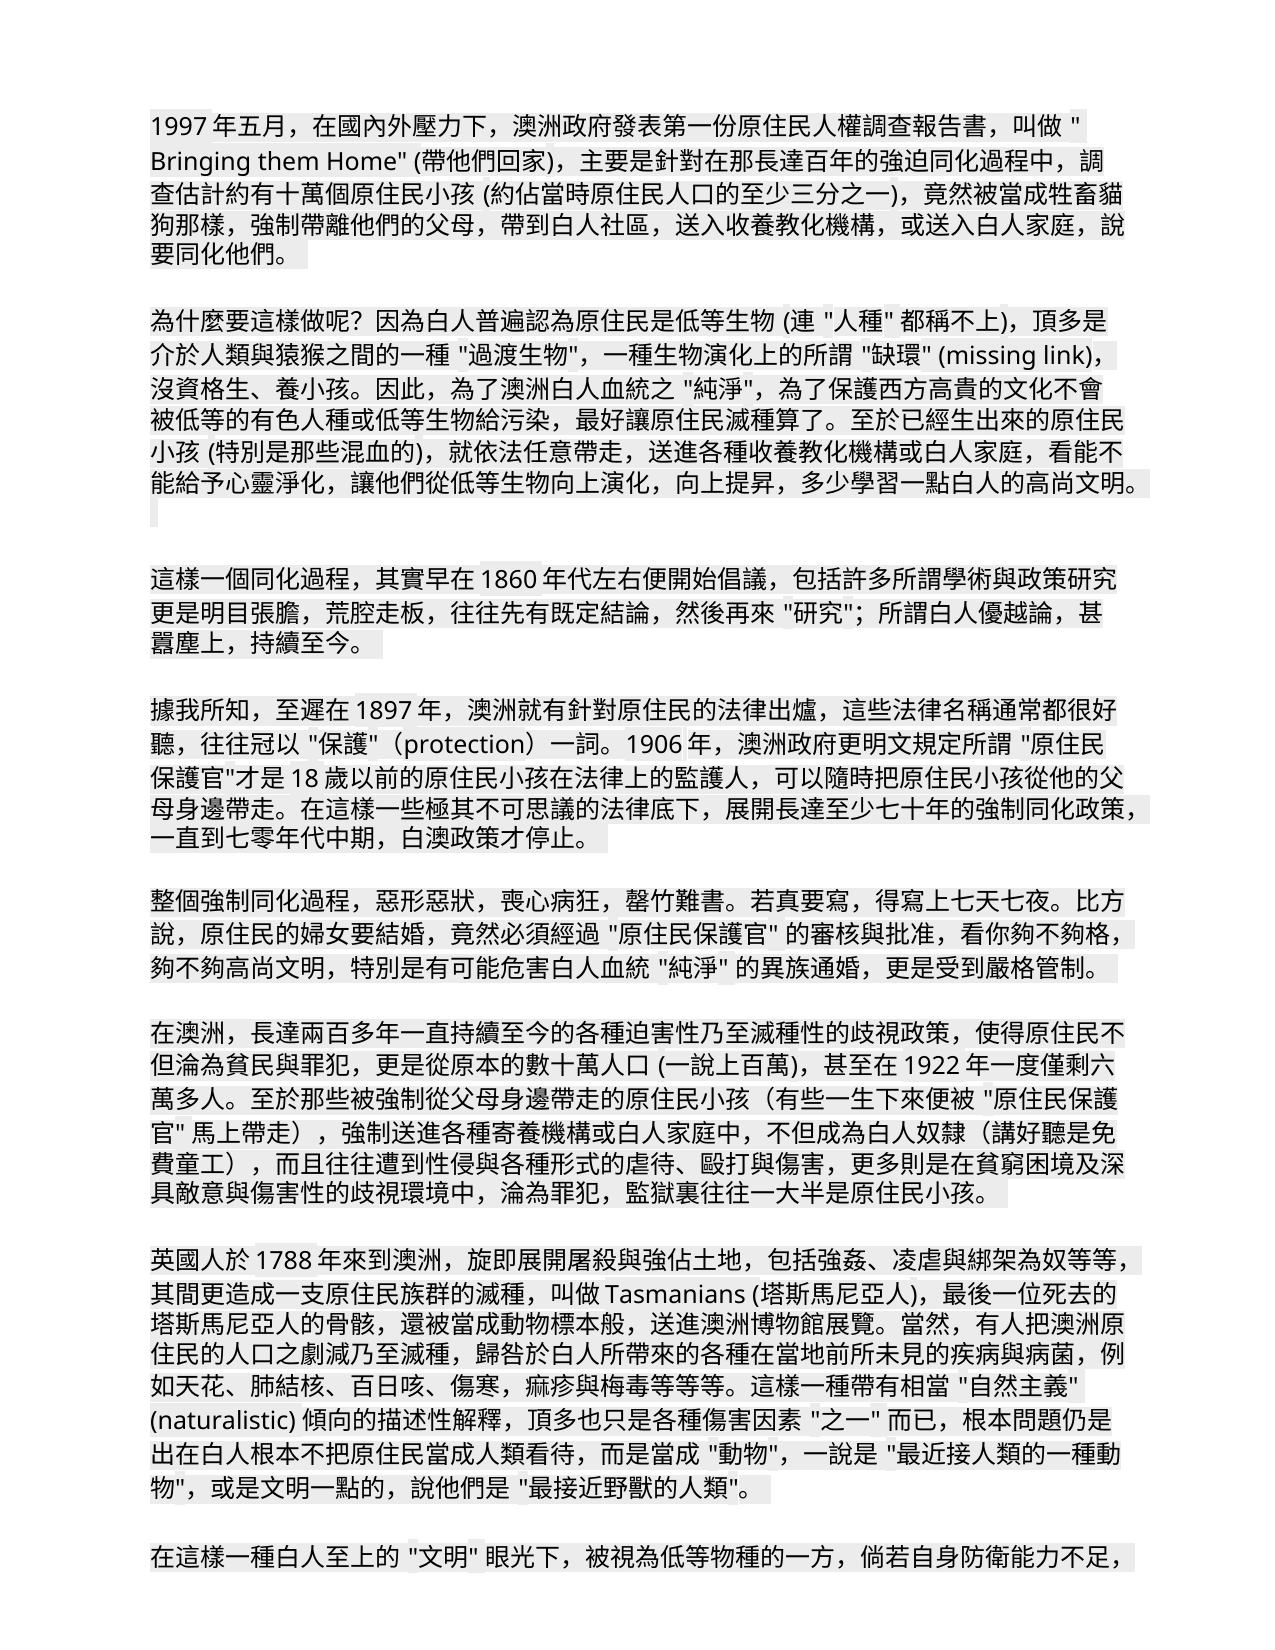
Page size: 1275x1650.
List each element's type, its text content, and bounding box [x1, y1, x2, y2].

text （續 2018. 02. 11有關澳洲） 上個月，英國媒體 Press Gazette 發了一篇新聞稿指出，John Pilger 在英國 "衛報" (Guardian) 的專欄被砍了。Pilger 接受訪問時說，早在三年前 (2015年) 他就被 "衛報" 掃地出門；不光是他，同時還有一些跟他類似的記者也都被炒魷魚。Pilger 說，這是因為他們的言論跟報社走向早已背道而馳。Pilger還說，"衛報" 應該就是他在平面媒體的 "最後一站" 了，應該不會再有其它報社敢用他。 老實說，在比這更早之前，我已經至少七、八年不太會去看 "衛報"，因為，一個媒體究竟具有多大程度的誠實與正直，以及是否產生質變，其實很容易就能發現。建立信用很難，毀掉信用卻很容易。 先岔開一下話題，如果你稍微有點基本的敏感度，你一定也能觀察發現：蘋果日報老早就變成一種反中宣傳刊物，每天造謠抹黑誇大渲染，無所不用其極妖魔化中國。其實我也知道，它早在大約十年前就已經被 CIA 所實質掌控，對此我沒有任何可以毫無顧慮而能公開指陳的證據，或者你也可以乾脆說我根本沒有證據。但我畢竟不是今天才出社會，並不是每一件事情都需要所謂 "證據" 才能知道事實。 比方說，林義雄一家老小就是國民黨殺的，當我還在念高中時，我就知道這個事實。如此明明白白的事情，還需要什麼證據呢？很多事情是這樣：倘若你長久關注其相關議題，你自然就能清楚理解那些無法攤開所謂證據的事實真相。就比方說哪個政治人物乾不乾淨，圈內人或密切觀察者難道會不知道嗎？當然，絕大多數圈外人的腦袋通常是不太清楚的，很容易被唬弄，把人渣當神拿來拜。 戰爭並不僅僅限於軍火，在我看來，貨幣比子彈更可怕，謊言更勝於槍炮。可憐蟲才會持槍搶銀行，政客財團及其一票幫凶走狗，只需一張嘴，一隻筆，風度翩翩就能輕易囊括天下財富與權位；而所謂輿論或民意呢，不過就是一種宣傳戰的成果，網軍不折不扣就是一支軍隊。誰掌控了解釋權與話語權，誰就勝券在握；謊言的威力，至少在中、短期之內，遠遠大於真理。事實也許勝於雄辯，但事實往往抵擋不了鋪天蓋地的謊言與渲染。 比方說你看，距離就職台大校長的原訂日期，迄今已經將近一個月，但管中閔卻依舊無法上任，被一個向來極其聽話到非常不可思議的狗官--所謂教育部部長潘什麼忠的給擋了下來。不讓他上任的理由就是那些極其可笑的造謠與抹黑，比方說所謂抄襲。這些事如此可笑，學生引用老師的講義或研究手稿，然後就等於是學生原創？以後老師若再提起相關研究內容，就反而變成是老師抄襲學生？天底下有這種道理？這種腦殘鳥話居然也能拿來抹黑。但是你看，那些綠油油的御用文人及尾巴團體，比方說綠到爆的什麼 "北美洲台灣人教授協會"，卻依然一口咬定這就是抄襲，甚至還說，如果有人說這不是抄襲，那就是什麼 "世界級的大笑話"。很不可思議吧！連這麼荒唐的鳥話，居然也能因為政治顏色而硬是要瞎掰到底。 累積三十幾年的近距離觀察與共事經驗，我自認比一般人更了解人渣黨及其一大票走狗文人，了解其各種不擇手段的貪婪齷齪行徑。但是，許多時候，我往往還是會感到很震驚，人性居然可以齷齪下流到如此地步，完全睜眼說瞎話，完全不擇手段。我經常問學姊一個問題： "妳覺得，在這個世界上，到底有沒有什麼惡事是連人渣黨及其一票走狗文人也不屑去做的？" 我真是看不到這些人渣到底有沒有一個做惡的底線？ 也許你會說，一個極其可笑的謊言不就一下就會被拆穿了嗎？能有什麼殺傷力呢？如果你真的這麼認為，那麼，你若不是真的很 "單純" 或 "愚蠢"，就是存心胡扯。不信你問問你周遭的同事或左鄰右舍，問說為什麼台大校長遲遲無法上任？十之八九的人會回答你說："因為他好像論文抄襲做假，而且還拿財團的錢，所以很多人起來抗議。" 而且，你的周遭恐怕會有一半以上的人會說這些 "抗議者" 很勇敢很有正義感。你明知事實真相並非如此，但你覺得你有可能改變人們的想法嗎？幾乎不可能。為什麼？因為，人們會說： "大家都這麼說"。 你看，比方說過去人渣黨搞的大腸花運動是怎麼搞起來的？所憑藉的所有 "理由"，哪一個不是荒唐透頂的謊言與造謠？我原先所工作的醫院有個內部群組，一些主管甚至還散發一些極其可笑的謠言，比方說什麼服貿一旦通過，至少將會有一千萬個大陸人入籍台灣，取得投票權，破壞我們的民主與自由！然後還說大部份中小企業統統都會倒閉，四、五百萬人將失業，"我們" 台灣人將會變成 "他們" 中國人的奴隸等等等。我看到這些謠言，馬上開罵，然後就退出那個院內群組，並不是我不想讓 "真理越辯越明"，而是我相信，面對鋪天蓋地存心瞎掰的謊言，即便我曾是辯論比賽冠軍也沒輒，沒有人會相信我，因為 "大家都這麼說"。 過去的舊國民黨依靠這一套控制媒體進行抹黑造謠的本事來統治，想不到人渣黨才是這方面的真正高手，可謂天下無敵。而一般台灣人呢，半個多世紀來，智商始終沒有任何進化，永遠是被主流勢力所操弄愚弄的一群。 注意聽哦，該畫重點的地方來了：一個人，惟有當他能清楚地意識到世界上就是會有這樣一群人，存心以謊言和謠言做為一種鬥爭與謀利工具時，然後他才有可能在每個議題上避免被誤導。 這樣講很文謅謅，其實道理很簡單，換個方式說：一個人，惟有當他清楚地意識到對方是個詐騙集團時，然後他才有可能不至於蠢到去討論詐騙集團所說的每一句翻來覆去的鳥話或謊言與謠言，不至於蠢到企圖去理解詐騙集團所做的每一件事到底有什麼理念在裏頭。當然完全沒有理念可言，一切就只是為了兩個東西：金錢和權力。 插播結束，話說回頭，Pilger在 "衛報" 的最後一篇文章出現在三年前 (2015年) 的 4月 22日，標題是："澳洲政府把原住民逐出家園，就是對原住民宣戰"： https://goo.gl/6pKjpe 去年 (2017年) 夏天，澳洲總理 Malcolm Turnbull 針對白人政府過去長達一個世紀的所謂同化政策之暴行再次道歉。其實這不是第一次官方道歉，在2008年就由當時的總理Kevin Rudd 道歉過一次。 1997年五月，在國內外壓力下，澳洲政府發表第一份原住民人權調查報告書，叫做 " Bringing them Home" (帶他們回家)，主要是針對在那長達百年的強迫同化過程中，調查估計約有十萬個原住民小孩 (約佔當時原住民人口的至少三分之一)，竟然被當成牲畜貓狗那樣，強制帶離他們的父母，帶到白人社區，送入收養教化機構，或送入白人家庭，說要同化他們。 為什麼要這樣做呢？因為白人普遍認為原住民是低等生物 (連 "人種" 都稱不上)，頂多是介於人類與猿猴之間的一種 "過渡生物"，一種生物演化上的所謂 "缺環" (missing link)，沒資格生、養小孩。因此，為了澳洲白人血統之 "純淨"，為了保護西方高貴的文化不會被低等的有色人種或低等生物給污染，最好讓原住民滅種算了。至於已經生出來的原住民小孩 (特別是那些混血的)，就依法任意帶走，送進各種收養教化機構或白人家庭，看能不能給予心靈淨化，讓他們從低等生物向上演化，向上提昇，多少學習一點白人的高尚文明。 這樣一個同化過程，其實早在1860年代左右便開始倡議，包括許多所謂學術與政策研究更是明目張膽，荒腔走板，往往先有既定結論，然後再來 "研究"；所謂白人優越論，甚囂塵上，持續至今。 據我所知，至遲在1897年，澳洲就有針對原住民的法律出爐，這些法律名稱通常都很好聽，往往冠以 "保護"（protection）一詞。1906年，澳洲政府更明文規定所謂 "原住民保護官"才是18歲以前的原住民小孩在法律上的監護人，可以隨時把原住民小孩從他的父母身邊帶走。在這樣一些極其不可思議的法律底下，展開長達至少七十年的強制同化政策，一直到七零年代中期，白澳政策才停止。 整個強制同化過程，惡形惡狀，喪心病狂，罄竹難書。若真要寫，得寫上七天七夜。比方說，原住民的婦女要結婚，竟然必須經過 "原住民保護官" 的審核與批准，看你夠不夠格，夠不夠高尚文明，特別是有可能危害白人血統 "純淨" 的異族通婚，更是受到嚴格管制。 在澳洲，長達兩百多年一直持續至今的各種迫害性乃至滅種性的歧視政策，使得原住民不但淪為貧民與罪犯，更是從原本的數十萬人口 (一說上百萬)，甚至在1922年一度僅剩六萬多人。至於那些被強制從父母身邊帶走的原住民小孩（有些一生下來便被 "原住民保護官" 馬上帶走），強制送進各種寄養機構或白人家庭中，不但成為白人奴隸（講好聽是免費童工），而且往往遭到性侵與各種形式的虐待、毆打與傷害，更多則是在貧窮困境及深具敵意與傷害性的歧視環境中，淪為罪犯，監獄裏往往一大半是原住民小孩。 英國人於1788年來到澳洲，旋即展開屠殺與強佔土地，包括強姦、凌虐與綁架為奴等等，其間更造成一支原住民族群的滅種，叫做Tasmanians (塔斯馬尼亞人)，最後一位死去的塔斯馬尼亞人的骨骸，還被當成動物標本般，送進澳洲博物館展覽。當然，有人把澳洲原住民的人口之劇減乃至滅種，歸咎於白人所帶來的各種在當地前所未見的疾病與病菌，例如天花、肺結核、百日咳、傷寒，痲疹與梅毒等等等。這樣一種帶有相當 "自然主義" (naturalistic) 傾向的描述性解釋，頂多也只是各種傷害因素 "之一" 而已，根本問題仍是出在白人根本不把原住民當成人類看待，而是當成 "動物"，一說是 "最近接人類的一種動物"，或是文明一點的，說他們是 "最接近野獸的人類"。 在這樣一種白人至上的 "文明" 眼光下，被視為低等物種的一方，倘若自身防衛能力不足，自然就會遭受到各式各樣不可思議、喪心病狂的對待與傷害。比方說，白人可以任意把原住民打死，拿來餵狗 (昆汀塔倫提諾的電影 "決殺令" 中就有類似情節)，或是抓來許多原住民排成一列當靶子，練習槍法；至於姦淫、毆打與儘情虐待等等等，更屬稀鬆平常。 這樣一種心態，就是當時白人的基本共識，至今其實也沒有多少改變。他們今天之所以在表面上對待其它族群減少為惡與施虐，並不是因為西方文明提昇了，而是因為力量減小了，簡單說就是受虐一方 (例如華人) 終於有了一定的反擊與自衛能力，甚至力量大到足以成為白人的提攜者。比方說，若無中國的經濟利益輸送，澳洲不可能有這過去二十幾年來的持續繁榮。倘若今天的中國依然如半個多世紀前那般積弱不振，我敢保證，現在的中國大陸肯定就是像伊拉克、阿富汗、敘利亞、利比亞或葉門等等那樣的人間煉獄，而且一切侵略、傷害與屠殺都會以 "文明" 之名，以 "保護民主自由與人權" 之名。 2015年，澳洲原住民裔的知名記者 Stan Grant 在雪梨做了幾場著名的演講與座談，他說 (我隨手摘錄一些如下)： "所謂澳洲夢，就是建立在種族主義的基礎上。澳洲這個國家，也恰恰就是由此一基礎誕生...而這卻標誌著我們原住民兩百多年來所遭受的驅逐、痛苦與掙扎。我們經常聽到那些高歌著所謂澳洲夢的人，卻對我們 (這塊土地的主人) 咆哮說：「你們原住民是不受歡迎的。」" "當他們 (白人) 恣意享受著青春與自由時，我的同胞卻早夭，比澳洲人的平均壽命少活了10歲。我們甚至沒有自由可言。比方說，我們僅佔澳洲總人口的 3%，但監獄裏頭卻有25%的原住民。如果是原住民小孩的話，那就更慘了，高達 50%的原住民小孩被關入獄中。在澳洲，一個原住民小孩被關進監獄的機率，竟然遠比他能完成高中學業的機率還要高。" "我的同胞在我們自己的土地上被任意射殺，或是得到各種傳染病致死。1820年代，政府軍及白人屯墾居民甚至對我們發動軍事種族滅絕，沒有錯，他們就是使用這樣的字眼；戒嚴法更明文規定可以當場射殺原住民。...我的同胞沒有任何權利可言，因為根據英國法律，我們根本不是人類。當1901年澳洲成為一個獨立國家時，我們甚至不存在憲法裡頭，法律更允許政府可以公然擄走我們的小孩，任意侵犯我們的隱私，強制規定我們的婚嫁對象及居住範圍。然而，這就是所謂澳洲夢。" "我們被強制勞動，卻往往沒有任何酬勞，並且經常遭受種種虐待與傷害。...1963年，也就是我出生的那一年，政府對我們的驅逐與剝奪依然如火如荼，例如，政府公然入侵昆士蘭省的原住民社區，用槍指著原住民，任意將我們的家園燒為灰燼，然後將搶來的土地轉租給礦產公司以獲利。" "很多人可能會說我能有今天的成就非常不容易，但實際上那是因為我的家人為我開路，我的父親因為沒有受教育權利，只能從事勞力工作，在工作中失去三根手指頭；我的祖父根本無法取得公民權；我的曾祖父因為跟我父親講了幾句原住民母語而入獄；我的外公被警察驅逐並剷平了他的家園；我的祖母在臨盆之際，竟然被醫院驅趕回家，只因為她的丈夫是原住民。" "我很喜歡這片豔陽大地，廣闊平原，山嶺蜿蜒，一望無際。但我也經常想到，我的同胞就是在這片美麗大地上遭受屠戮，任意射殺，疾病蔓延。我們 (做為一個人) 的基本權利蕩然無存，因為，根據英國的法律，我們根本不存在。當白人看著我們時，在他們眼中並不是看到一個人，而是看到一種次人類 (subhuman)。 "Charles Dickens (雙城記及塊肉餘生記作者) 是英國偉大作家，提起原住民，尚且說 「最好能把他們從地球表面清除。」 Arthur Phillip (英國海軍上將，派來澳洲當總督)，(甚至把我們當成獵物般)，在彷彿以襲擊為樂的派對中，竟發出指令說：「去吧！去砍幾個黑色的麻煩鬼的頭顱回來！」" 1973 年，白澳政策才結束。表面上結束，骨子裏的偏見與歧視依舊存在至今。舉個例，前年 (2016年)，澳洲北領地的 Don Dale Youth Detention Centre (東達爾少年拘留所)，涉嫌虐待原住民少年犯，影像流出，引起澳洲各地抗議。這時候，The Australian (澳洲銷售量最大的報紙) 的總編輯卻刊登了這樣一幅種族歧視的漫畫： https://goo.gl/yiv41Y 這漫畫意思是說：你看，這些原住民低等物種，整天喝得醉醺醺，他們連自己的小孩叫什麼名字都不知道。 上述網址中，報導的最後面還有另外一幅漫畫，也是同一位漫畫家自以為幽默的 "傑作"。這回是歧視印度人。漫畫中是一群度人，拿大鐵鎚把太陽能發電板整個敲碎，然後大家就蹲在地上研究這東西到底能不能吃、好不好吃。其中一個說："不好啦，別吃啦。" 另一個說，"嗯，且讓我沾點芒果醬來試試味道"。這漫畫發表於三年前巴黎氣候高峰會之際，潛台詞是這樣："聯合國提供援助給這些低等國家，幫他們節能減碳是沒有用的啦，這些是低等人種，他們不懂得太陽能發電這些高科技啦。" 你看像不像台灣的自由人渣報抹黑大陸人的心態與手法。 上述 Stan Grant 的演講中提到，澳洲原住民的平均壽命比一般澳洲人少10歲。事實上，依據 Oxfam 澳洲分會的數據，應該是少活10-17歲。Oxfam還指出，大部份的澳洲人過著全世界最好的生活品質之一，但其原住民卻過著跟全世界最貧窮國家的人一樣的生活水平，一樣高的死亡率；特別是小孩，飽受貧窮與疾病之苦。根據聯合國 2009年的原住民調查報告指出，全世界的國家之中，原住民與非原住民的生活水平落差最大的，就是澳洲和尼泊爾。 為了應付外界從不間斷的批評，澳洲政府在十一年前就擬定了一個 "弭平計劃" (Closing the Gap)，揚言要在健康及平均餘命、就業率、入監率、經濟收入、婦女受暴與兒童安全等各方面，消除原住民和非原住民之間的差距。弭了十一年，往往經費不足，口惠而實不至，甚至越弭差距越大。長年以來，國際特赦組織對此再三發出譴責。兩、三個星期前，國際特赦組織還一連發了兩、三篇新聞稿，再度指控澳洲政府不應該總是以監獄來對付原住民小孩，而是應該改善他們的基本福利與生活條件，而不是一方面在政策上歧視之，使之貧窮，剝奪其基本生存權利，使之淪落至社會底層，另一方面卻又用高壓手段對付，把他們動輒送入監牢，求處重刑，或在不見天日的監獄中經常性地、體制性地對之施以酷刑或漠視其遭受虐待。 國際特赦組織還說：前年發生在東達爾少年拘留所的虐囚事件，澳洲政府不應該以所謂 "偶發個案" 的說詞來掩飾相關問題的普遍嚴重性。國際特赦組織說："長年以來，我們在澳洲每個省以及每個原住民的居住地，揭發過許多殘無人道的虐待原住民小孩的事件，其中還包括性侵。" 所謂弭平計畫，弭了這麼多年，"澳洲原住民小孩被送進監牢的比例，竟然高達非原住民小孩的 25倍！" 去年 (2017年) 三月，聯合國婦女受暴特別調查員 Dubravka Šimonović 女士，針對澳洲原住民婦女受暴情況指出：她們不但遭受種族歧視，而且也遭受性別歧視以及因為貧窮而衍生的階級歧視。報告指出，這個多重歧視不光是來自於個人，更是一種結構性與體制性的歧視與迫害形式，這使得澳洲原住民婦女比一般婦女有高出34倍以上的家暴機率以及3.7倍的被強暴比例。Dubravka Šimonović 譴責，所謂弭平計畫已經實施十一年，不但每一年繳出不合格的成績單，而且原住民女孩己身受暴及入獄機率卻反而持續攀升。 有件事很荒唐，製造原住民小孩生活困境的是澳洲白人政府，它才是真正元凶，但是，在 2007年6月，澳洲總理John Howard 竟然以 "保護原住民兒童" 為理由，宣布收回澳洲原住民的 "北領地"（NorthernTerritory）自治權。2008年10月24日，John Pilger 對此寫了一篇文章： https://goo.gl/BWgTx4 我大約摘要一下： Pilger 引用2005年聯合國 "根除種族歧視委員會" (The Committee on the Elimination of Racial Discrimination，簡稱 CERD) 的報告指出，澳洲是全世界已開發國家中，種族歧視最嚴重的地方。Pilger 把澳洲白人政府的所作所為，等同於當年南非白人政府惡名昭彰的種族隔離政策。Pilger 並譴責澳洲人對此卻悶不吭聲，袖手旁觀，坐視不管。 Pilger譴責澳洲政府掠奪原住民所屬北領地之藉口，居然是 "保護原住民兒童"。就在選舉之前，澳洲總理 Howard 突然宣佈 "國家緊急狀態"，派軍隊入侵北領地，說要 "保護原住民兒童"，並且說原住民小孩在家裏受到虐待的 "人數之多"， "是你所無法想像的" (unthinkable numbers)。Pilger 說，政府在這項所謂 "國家緊急行動" 中，一共移送了7433個 "疑似" 兒童虐待的原住民小孩給醫生看。醫生"證實" 他們長年生活貧困，陷入極端形式的貧窮，毫無生活資源。Pilger說，醫生們的這樣一些 "發現"，難道不是眾所皆知、難道不是長年歧視政策所造成的嗎？ 至於這七千四百多個 "疑似" 兒童虐待的個案，調查到最後，居然只有四個是可能成立的。Pilger說，這就是所謂 "人數多到你無法想像" 的真實情況。而且，其中甚至還涉及自導自演，比方說什麼 "有人" 爆料說哪個原住民家庭裏頭有 "性奴隸"，這個匿名的爆料者後來被揭穿原來是澳洲政府職員自己瞎掰。 Pilger說，澳洲政府採取兩面手法，一方面假裝為過去兩百年來的暴行對原住民道歉，一方面卻又繼續加大力道迫害原住民。他說，澳洲政府之所以如此裝模作樣、大費周章地奪取北領地，是因為那裏有著全世界最豐富的鈾礦。Pilger引用澳洲一位著名的小兒科女醫師的說法，她同時也是一個反核武人士，叫做 Helen Caldicott，她說，"澳洲政府掠奪北領地，跟兒童性虐待完全扯不上關係，而是跟蘊藏量豐富的鈾礦有關，並且企圖把它變成核廢料的儲存地。" 如果你長年關注核武及貧鈾彈，你應該聽過這個團體，叫做 "國際醫生反核武組織" (International Physicians for the Prevention of Nuclear War)，簡稱 IPPNW。這團體曾經在1985年獲得諾貝爾和平獎，其創辦人之一就是這位 Helen Caldicott，今年已八十歲。 Pilger說，北領地的鈾礦由一家美國跨國公司承包，公司名稱叫做 Halliburton，是全世界最大的跨國石油與天然氣公司之一。這公司的前CEO是誰呢，就是Dick Cheney (錢尼)。錢尼這個兩手沾滿千萬人血腥的人渣是誰呢？這個應該不用我介紹了。John Kerry 是歐巴馬的國務卿，2004年曾對紐約時報爆料指控錢尼所曾擔任多年CEO的 Halliburton公司，藉著伊拉克戰爭，"從伊拉克大撈一筆"。 底下有張澳洲的照片，我就拿它做個結尾。 https://goo.gl/dBd8Y5 每天忙忙忙，疲憊不堪；生命與生活之疲累與煩瑣，不知何時方休。寫沒幾個字就快三點了，再寫下去就要天亮了，一早還得出發北上，今天是站樁日。這些永遠寫不完的血淚與齷齪，我就先寫到這。許多時候，實在很不願意去想到這些事，一想起來就覺得很挫折，有時挫折到感覺很不光采；知道得這麼多，卻幾乎什麼也沒做。 [150, 75, 1125, 1573]
